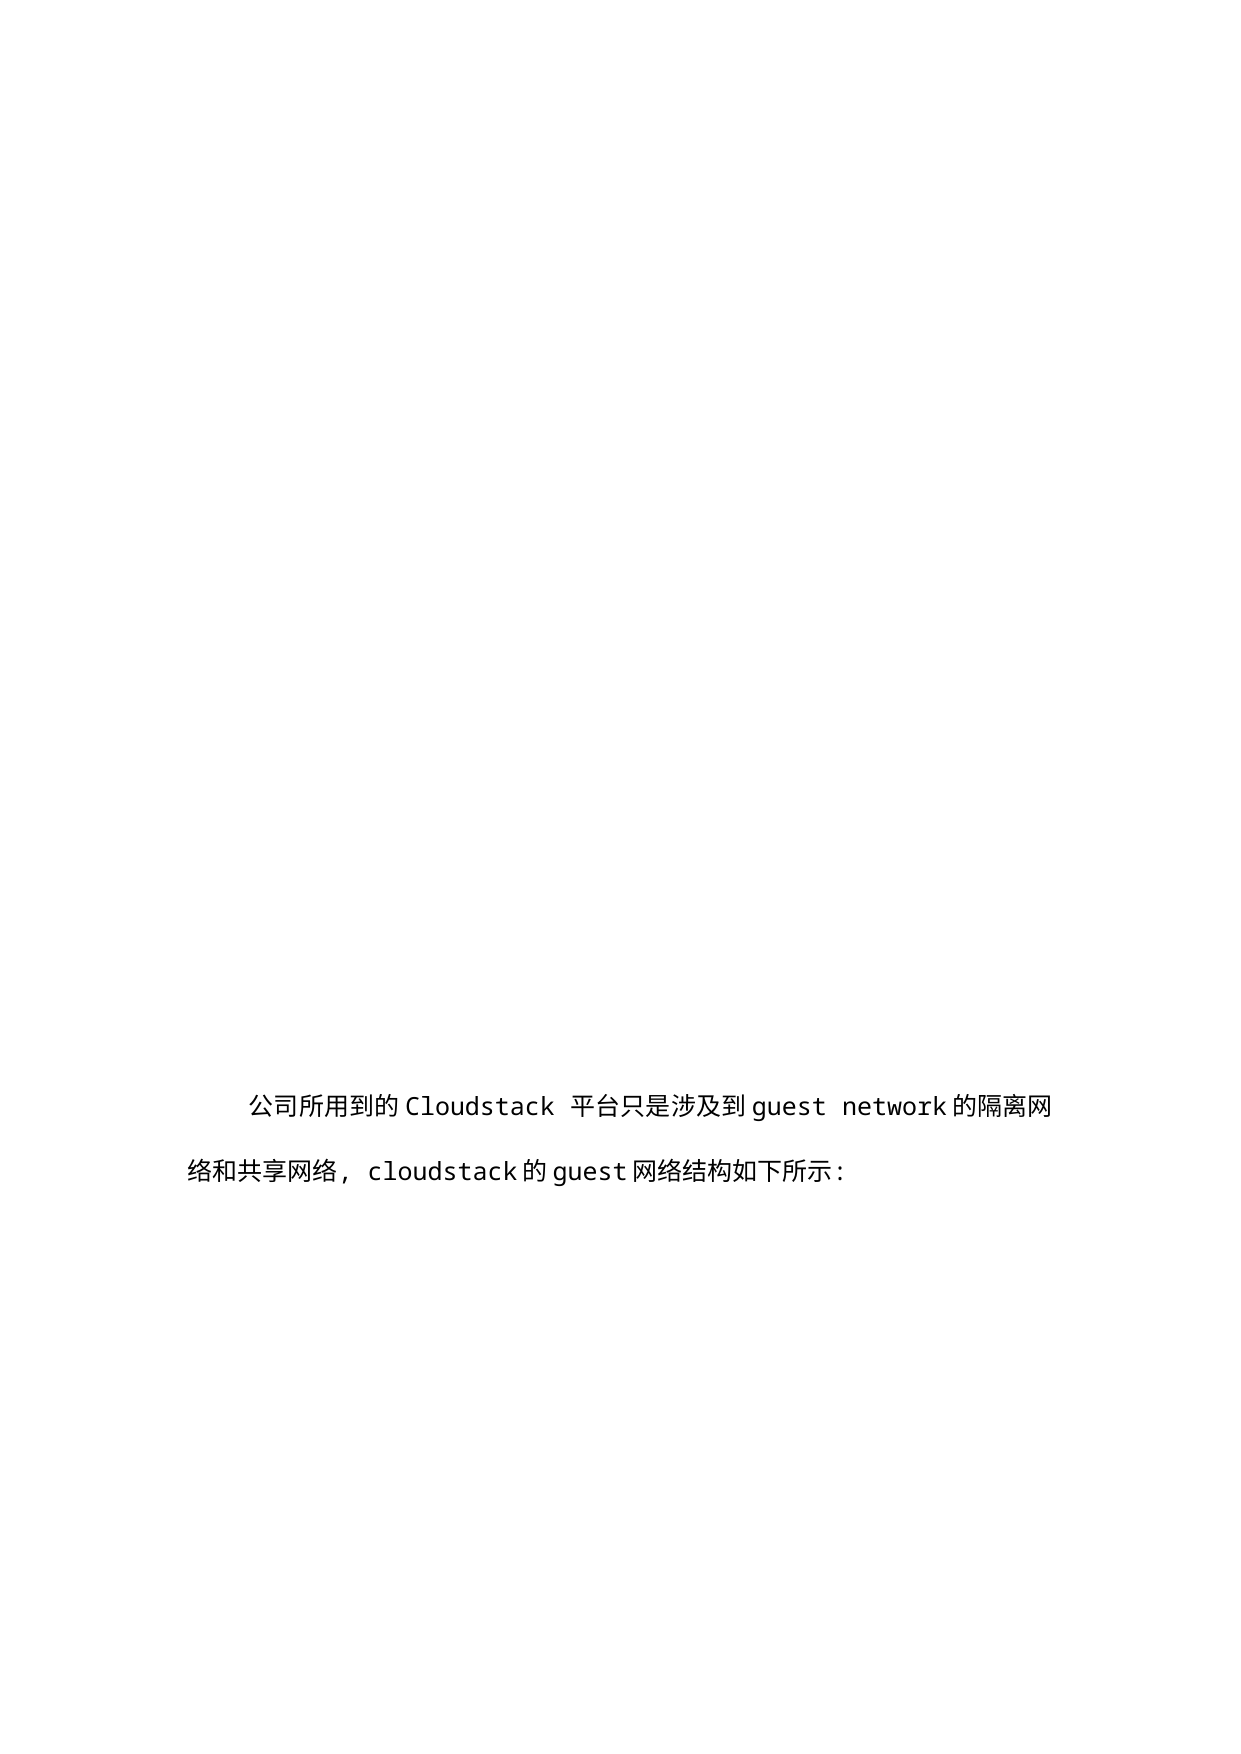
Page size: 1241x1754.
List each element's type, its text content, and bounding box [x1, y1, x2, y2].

text 公司所用到的Cloudstack 平台只是涉及到guest network的隔离网络和共享网络, cloudstack的guest网络结构如下所示: [187, 1072, 1053, 1202]
